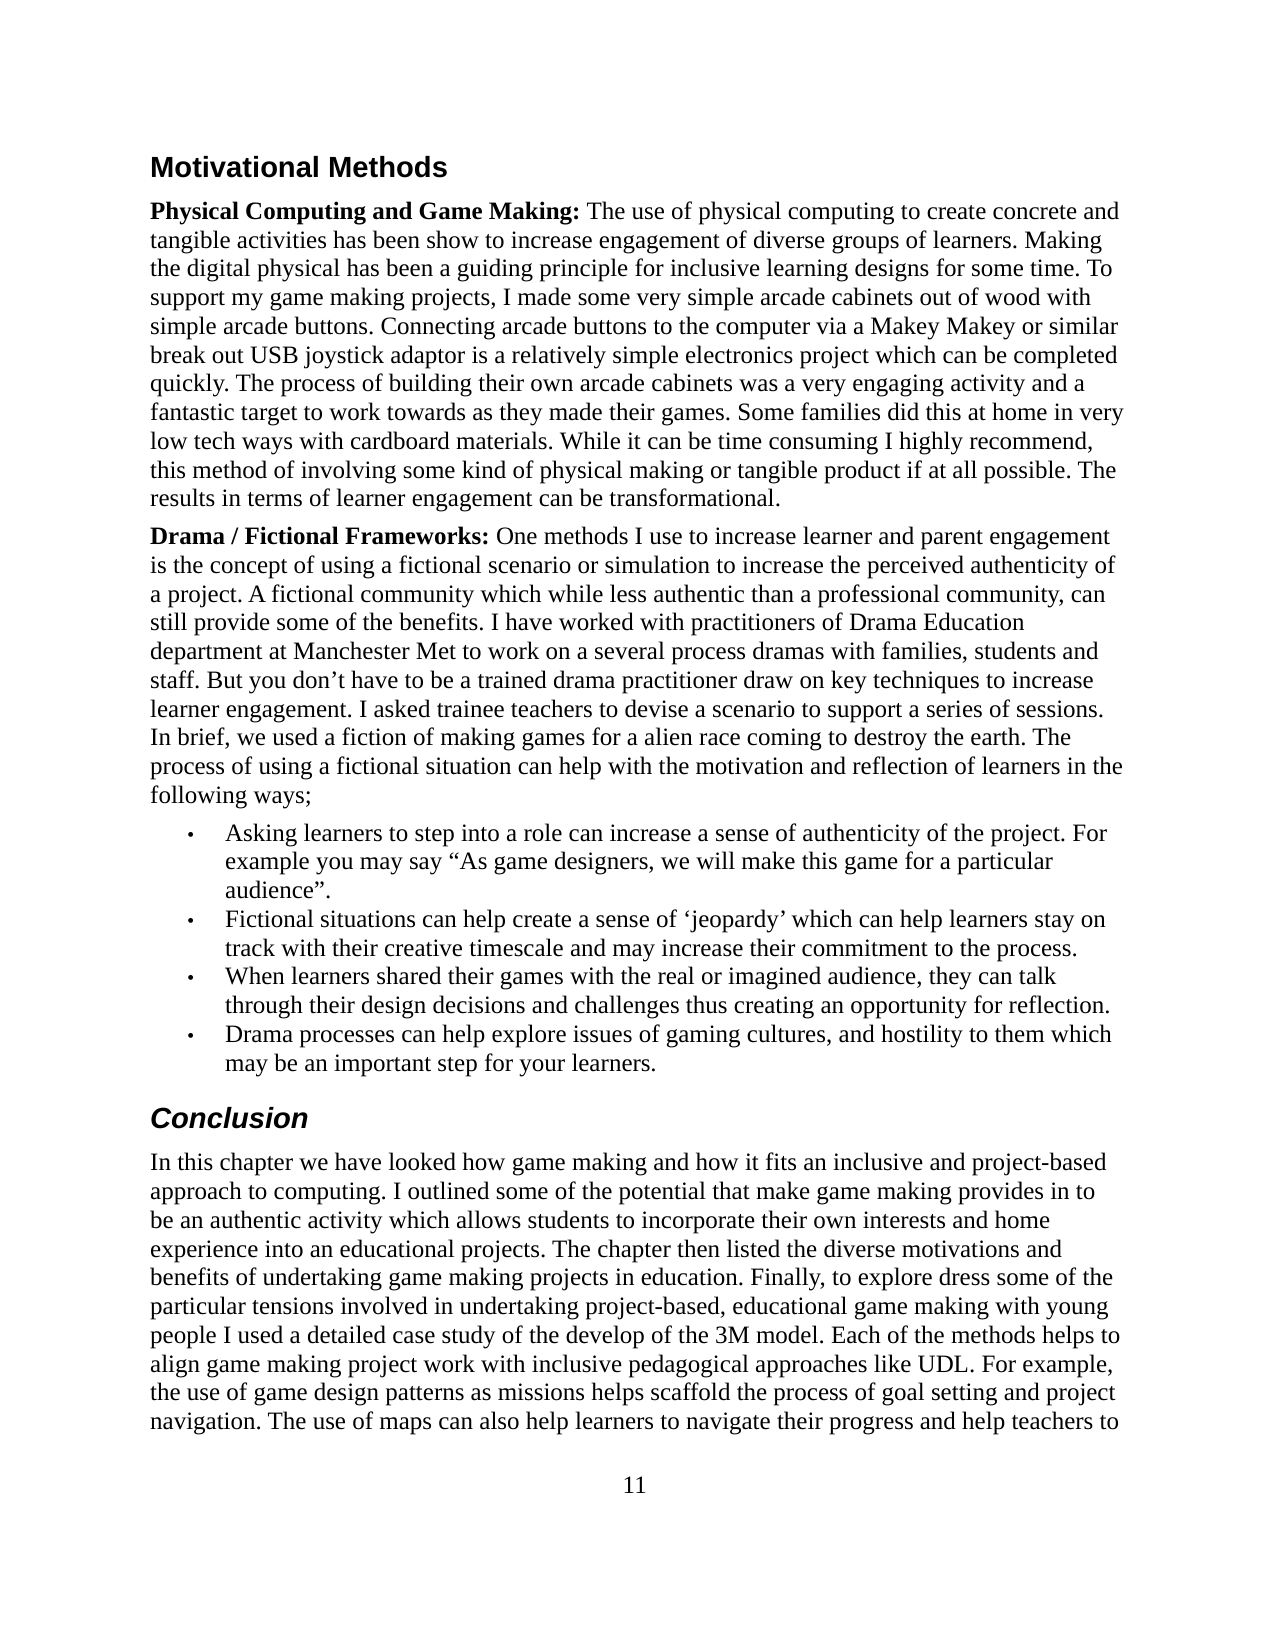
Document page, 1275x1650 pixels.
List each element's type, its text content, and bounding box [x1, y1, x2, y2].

text In this chapter we have looked how game making and how it fits an inclusive and project-based approach to computing. I outlined some of the potential that make game making provides in to be an authentic activity which allows students to incorporate their own interests and home experience into an educational projects. The chapter then listed the diverse motivations and benefits of undertaking game making projects in education. Finally, to explore dress some of the particular tensions involved in undertaking project-based, educational game making with young people I used a detailed case study of the develop of the 3M model. Each of the methods helps to align game making project work with inclusive pedagogical approaches like UDL. For example, the use of game design patterns as missions helps scaffold the process of goal setting and project navigation. The use of maps can also help learners to navigate their progress and help teachers to [150, 1147, 1125, 1435]
text Physical Computing and Game Making: The use of physical computing to create concrete and tangible activities has been show to increase engagement of diverse groups of learners. Making the digital physical has been a guiding principle for inclusive learning designs for some time. To support my game making projects, I made some very simple arcade cabinets out of wood with simple arcade buttons. Connecting arcade buttons to the computer via a Makey Makey or similar break out USB joystick adaptor is a relatively simple electronics project which can be completed quickly. The process of building their own arcade cabinets was a very engaging activity and a fantastic target to work towards as they made their games. Some families did this at home in very low tech ways with cardboard materials. While it can be time consuming I highly recommend, this method of involving some kind of physical making or tangible product if at all possible. The results in terms of learner engagement can be transformational. [150, 196, 1125, 512]
list Fictional situations can help create a sense of ‘jeopardy’ which can help learners stay on track with their creative timescale and may increase their commitment to the process. [187, 904, 1125, 961]
text Drama / Fictional Frameworks: One methods I use to increase learner and parent engagement is the concept of using a fictional scenario or simulation to increase the perceived authenticity of a project. A fictional community which while less authentic than a professional community, can still provide some of the benefits. I have worked with practitioners of Drama Education department at Manchester Met to work on a several process dramas with families, students and staff. But you don’t have to be a trained drama practitioner draw on key techniques to increase learner engagement. I asked trainee teachers to devise a scenario to support a series of sessions. In brief, we used a fiction of making games for a alien race coming to destroy the earth. The process of using a fictional situation can help with the motivation and reflection of learners in the following ways; [150, 521, 1125, 809]
subtitle Motivational Methods [150, 150, 1125, 183]
list When learners shared their games with the real or imagined audience, they can talk through their design decisions and challenges thus creating an opportunity for reflection. [187, 961, 1125, 1019]
list Drama processes can help explore issues of gaming cultures, and hostility to them which may be an important step for your learners. [187, 1019, 1125, 1076]
subtitle Conclusion [150, 1101, 1125, 1135]
list Asking learners to step into a role can increase a sense of authenticity of the project. For example you may say “As game designers, we will make this game for a particular audience”. [187, 818, 1125, 904]
